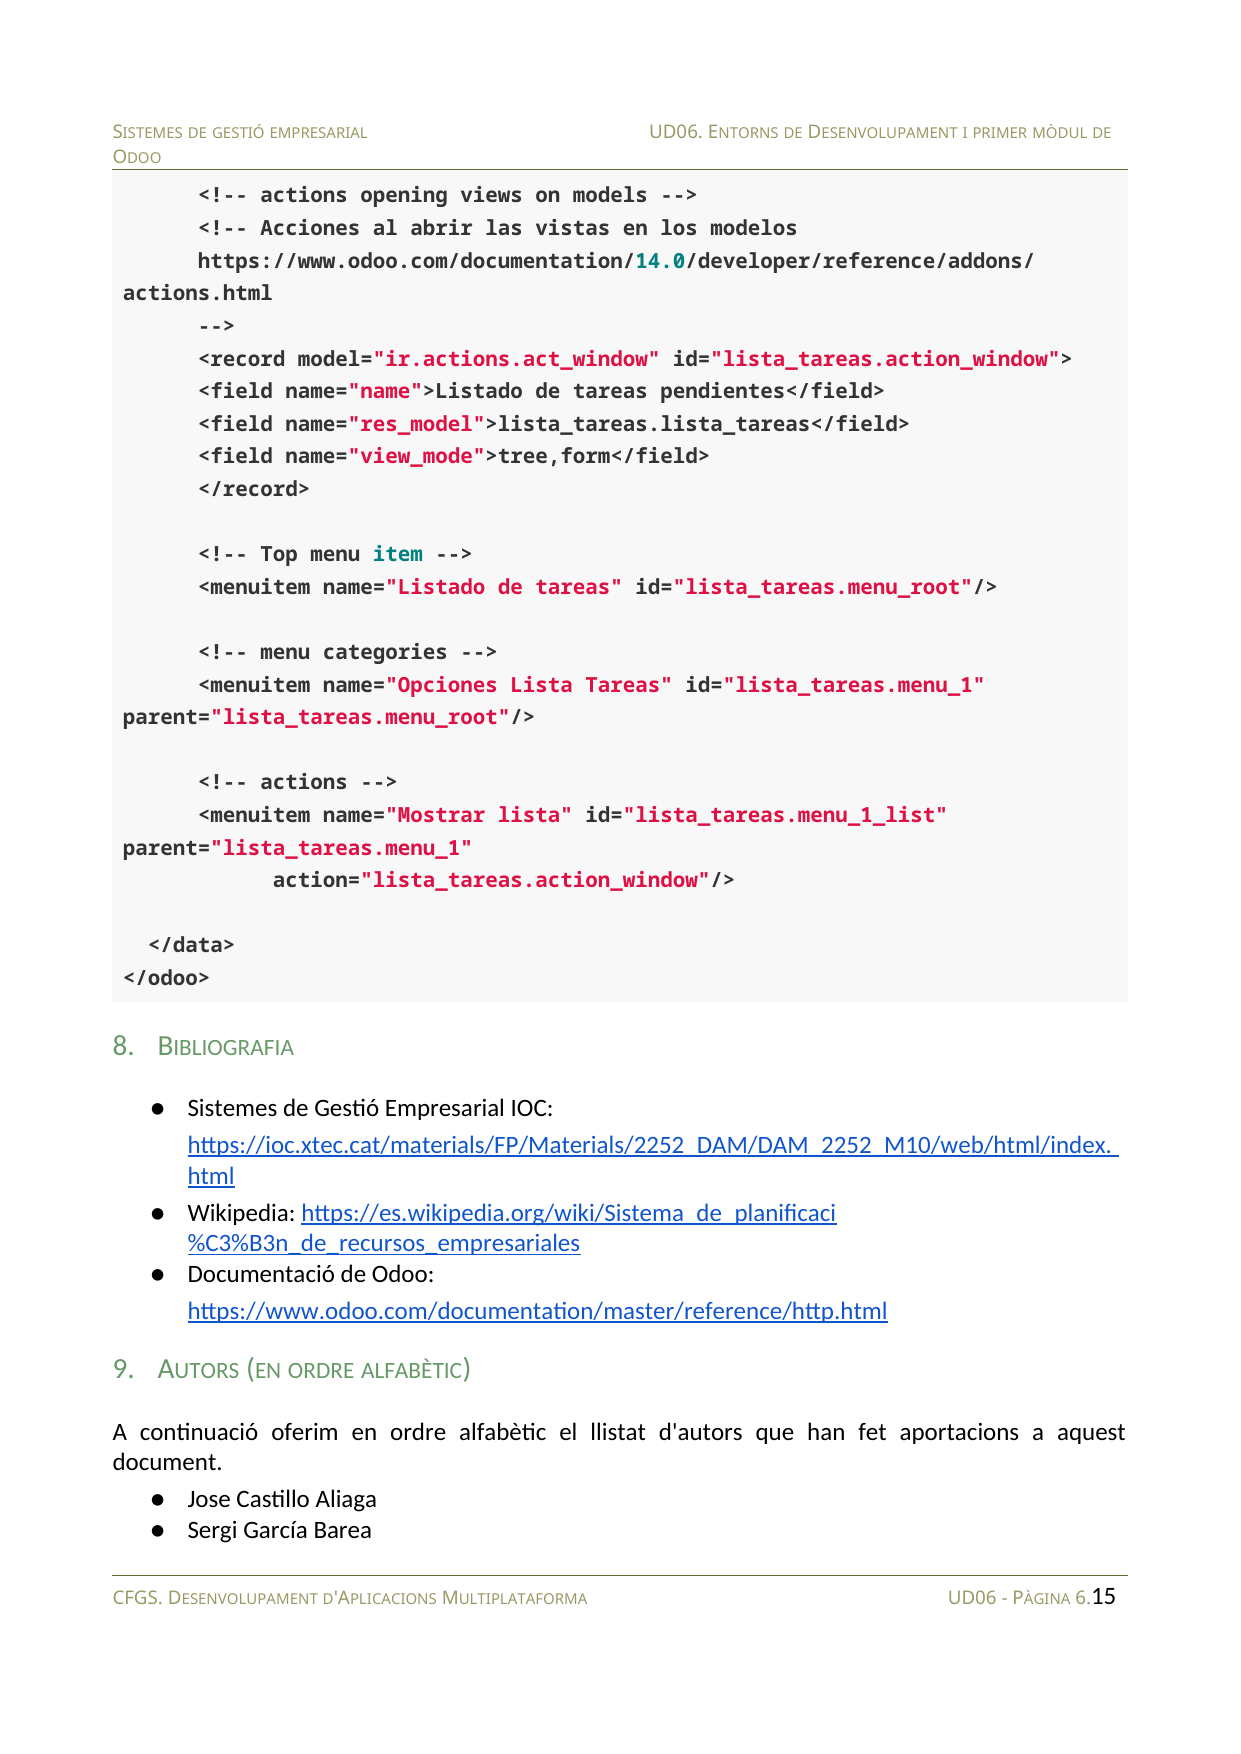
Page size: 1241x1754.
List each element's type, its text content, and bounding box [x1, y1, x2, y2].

subtitle Bibliografia [112, 1027, 1128, 1062]
list Sistemes de Gestió Empresarial IOC: [150, 1092, 1128, 1123]
table_header <!-- actions opening views on models --> <!-- Acciones al abrir las vistas en los modelos https://www.odoo.com/documentation/14.0/developer/reference/addons/actions.html --> <record model="ir.actions.act_window" id="lista_tareas.action_window"> <field name="name">Listado de tareas pendientes</field> <field name="res_model">lista_tareas.lista_tareas</field> <field name="view_mode">tree,form</field> </record> <!-- Top menu item --> <menuitem name="Listado de tareas" id="lista_tareas.menu_root"/> <!-- menu categories --> <menuitem name="Opciones Lista Tareas" id="lista_tareas.menu_1" parent="lista_tareas.menu_root"/> <!-- actions --> <menuitem name="Mostrar lista" id="lista_tareas.menu_1_list" parent="lista_tareas.menu_1" action="lista_tareas.action_window"/> </data> </odoo> [112, 170, 1128, 1002]
list Wikipedia: https://es.wikipedia.org/wiki/Sistema_de_planificaci%C3%B3n_de_recursos_empresariales [150, 1197, 1128, 1258]
list Jose Castillo Aliaga [150, 1483, 1128, 1514]
list Sergi García Barea [150, 1514, 1128, 1544]
text https://www.odoo.com/documentation/master/reference/http.html [187, 1295, 1128, 1326]
list Documentació de Odoo: [150, 1258, 1128, 1288]
subtitle Autors (en ordre alfabètic) [112, 1350, 1128, 1386]
text A continuació oferim en ordre alfabètic el llistat d'autors que han fet aportacions a aquest document. [112, 1416, 1128, 1477]
text https://ioc.xtec.cat/materials/FP/Materials/2252_DAM/DAM_2252_M10/web/html/index. html [187, 1129, 1128, 1191]
